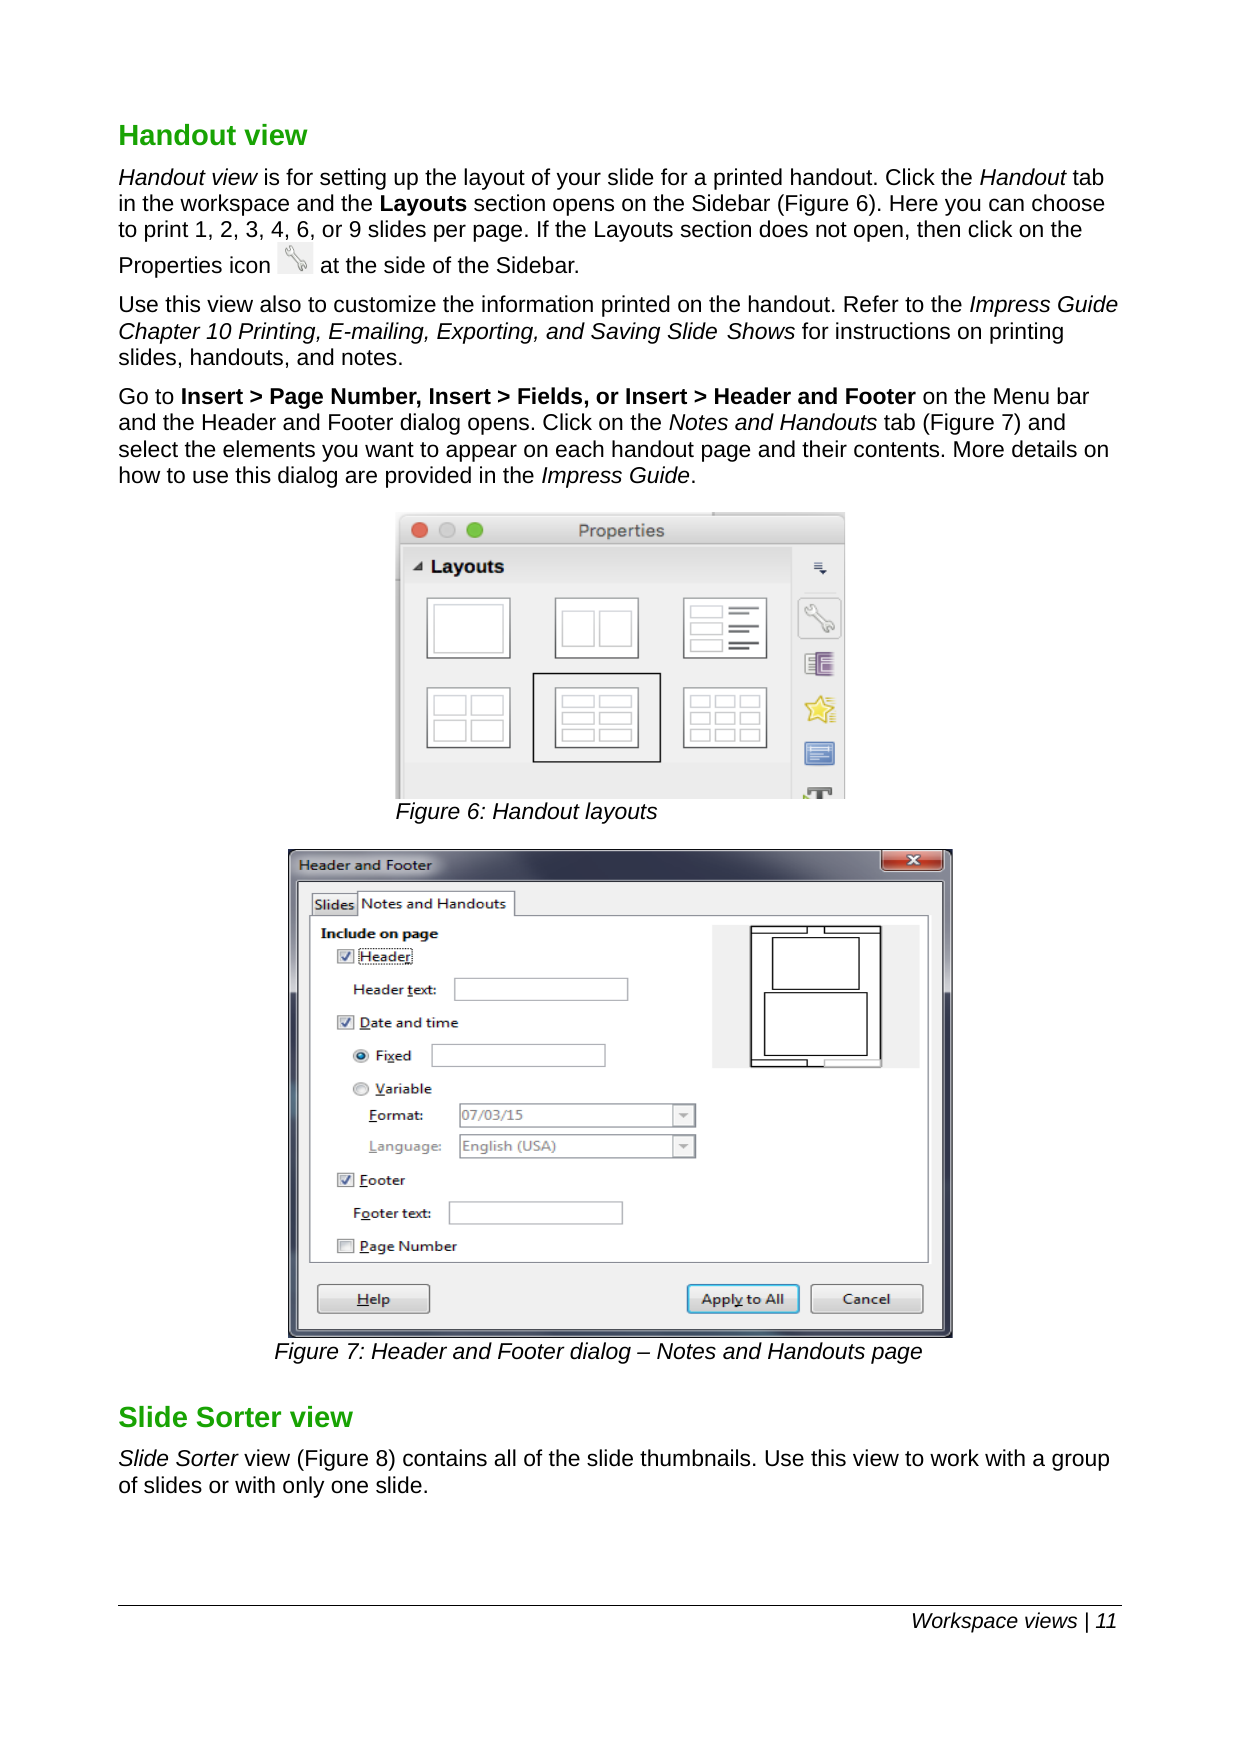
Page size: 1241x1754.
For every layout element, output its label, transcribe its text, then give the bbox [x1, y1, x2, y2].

picture [288, 849, 953, 1338]
subtitle Handout view [118, 118, 1122, 152]
subtitle Slide Sorter view [118, 1400, 1122, 1433]
text Go to Insert > Page Number, Insert > Fields, or Insert > Header and Footer on the Menu bar and the Header and Footer dialog opens. Click on the Notes and Handouts tab (Figure 7) and select the elements you want to appear on each handout page and their contents. More details on how to use this dialog are provided in the Impress Guide. [118, 383, 1122, 488]
text Slide Sorter view (Figure 8) contains all of the slide thumbnails. Use this view to work with a group of slides or with only one slide. [118, 1445, 1122, 1498]
text Use this view also to customize the information printed on the handout. Refer to the Impress Guide Chapter 10 Printing, E-mailing, Exporting, and Saving Slide Shows for instructions on printing slides, handouts, and notes. [118, 291, 1122, 370]
text Figure 6: Handout layouts [395, 799, 845, 824]
text Figure 7: Header and Footer dialog – Notes and Handouts page [274, 850, 966, 1364]
text Handout view is for setting up the layout of your slide for a printed handout. Click the Handout tab in the workspace and the Layouts section opens on the Sidebar (Figure 6). Here you can choose to print 1, 2, 3, 4, 6, or 9 slides per page. If the Layouts section does not open, then click on the Properties icon at the side of the Sidebar. [118, 163, 1122, 279]
picture [395, 512, 846, 799]
